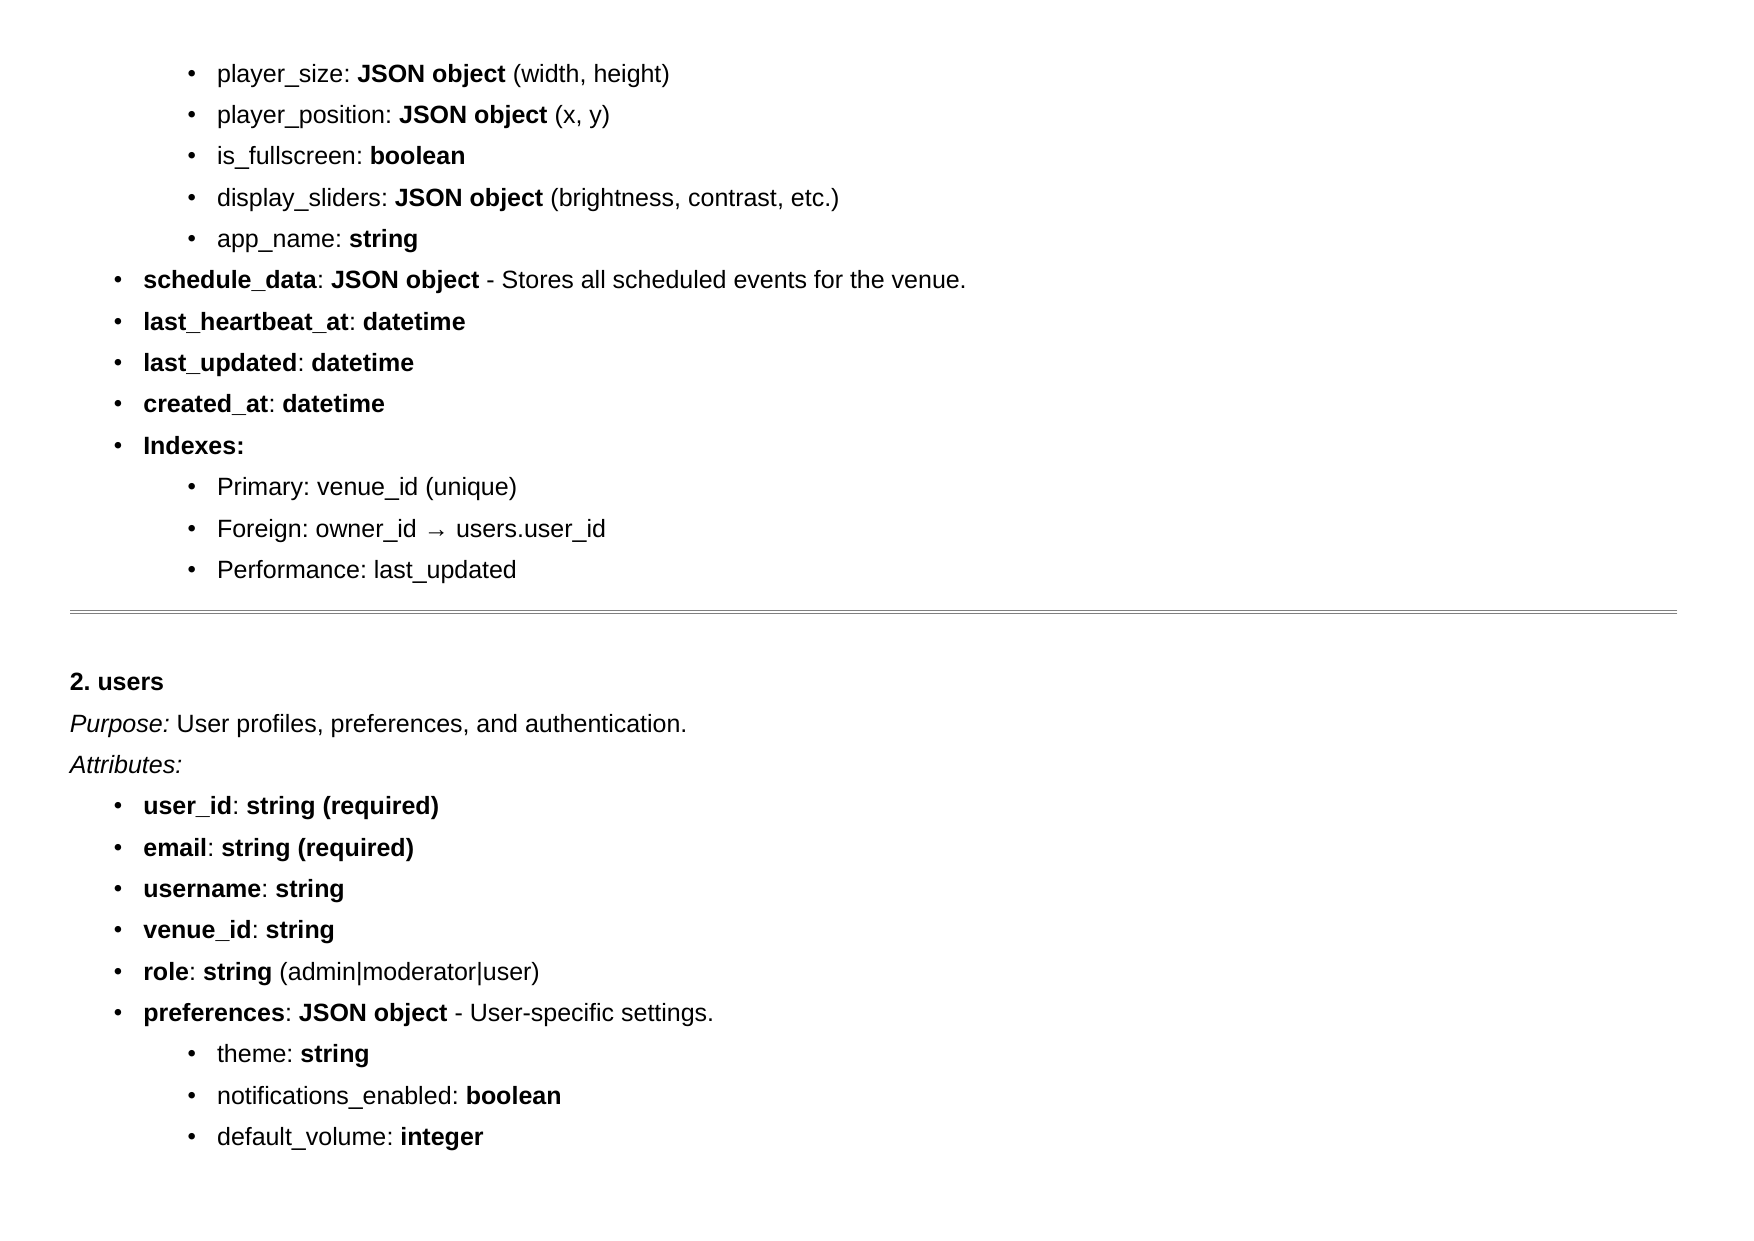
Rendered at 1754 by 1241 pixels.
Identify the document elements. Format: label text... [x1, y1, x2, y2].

list created_at: datetime [114, 389, 1677, 418]
list default_volume: integer [187, 1122, 1677, 1151]
list Foreign: owner_id → users.user_id [187, 513, 1677, 542]
list username: string [114, 874, 1677, 903]
list email: string (required) [114, 832, 1677, 861]
list schedule_data: JSON object - Stores all scheduled events for the venue. [114, 265, 1677, 294]
list user_id: string (required) [114, 791, 1677, 820]
list preferences: JSON object - User-specific settings. [114, 998, 1677, 1027]
list player_size: JSON object (width, height) [187, 59, 1677, 87]
text Purpose: User profiles, preferences, and authentication. [69, 709, 1677, 737]
list theme: string [187, 1039, 1677, 1068]
list venue_id: string [114, 915, 1677, 944]
list app_name: string [187, 224, 1677, 253]
list last_updated: datetime [114, 348, 1677, 377]
list last_heartbeat_at: datetime [114, 307, 1677, 336]
list role: string (admin|moderator|user) [114, 957, 1677, 985]
subtitle 2. users [69, 667, 1677, 696]
list display_sliders: JSON object (brightness, contrast, etc.) [187, 183, 1677, 212]
text Attributes: [69, 750, 1677, 779]
list is_fullscreen: boolean [187, 141, 1677, 170]
list player_position: JSON object (x, y) [187, 100, 1677, 129]
list Performance: last_updated [187, 555, 1677, 584]
list Primary: venue_id (unique) [187, 472, 1677, 501]
list Indexes: [114, 431, 1677, 460]
list notifications_enabled: boolean [187, 1081, 1677, 1109]
